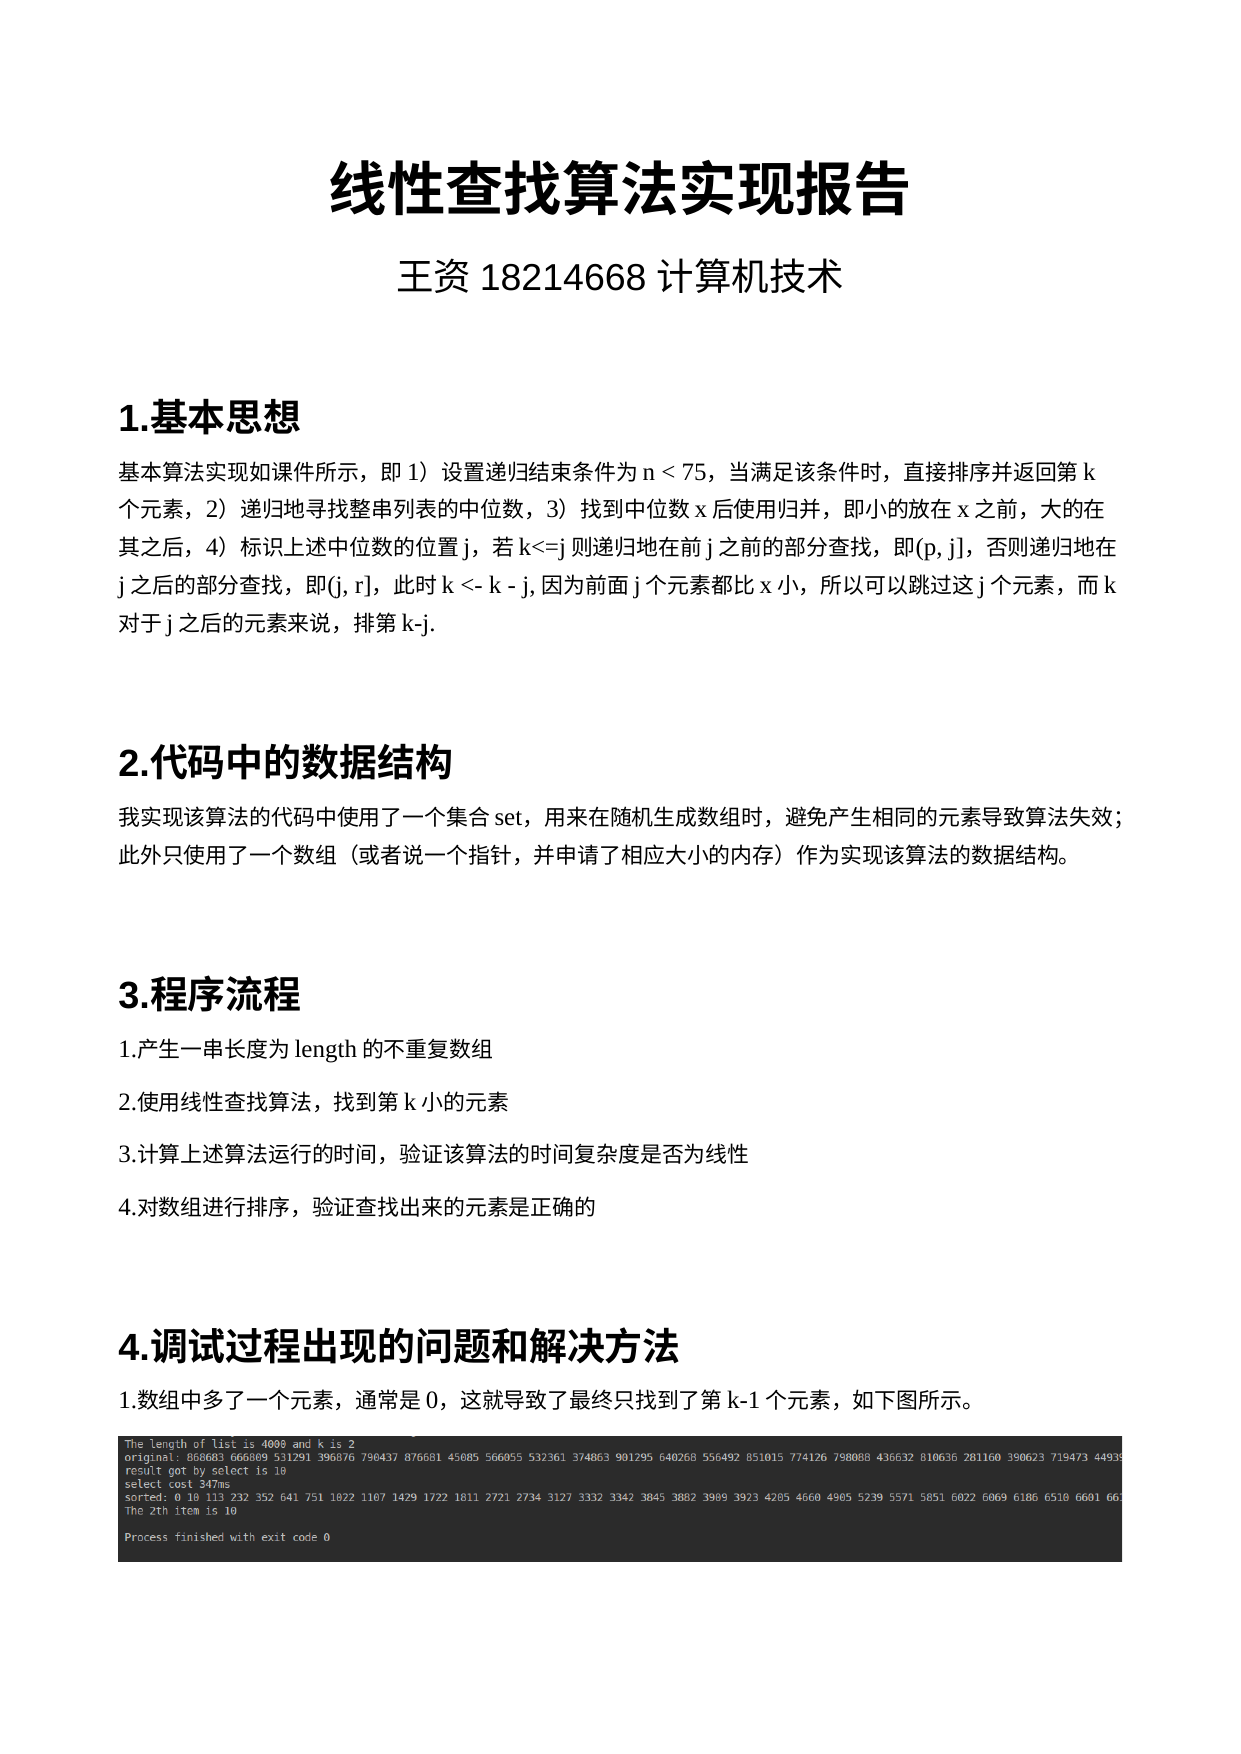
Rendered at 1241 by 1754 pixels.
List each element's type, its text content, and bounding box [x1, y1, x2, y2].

text 1.数组中多了一个元素，通常是0，这就导致了最终只找到了第k-1个元素，如下图所示。 [118, 1383, 1122, 1415]
text 2.使用线性查找算法，找到第k小的元素 [118, 1084, 1122, 1116]
subtitle 王资 18214668 计算机技术 [118, 246, 1122, 301]
text 基本算法实现如课件所示，即1）设置递归结束条件为n < 75，当满足该条件时，直接排序并返回第k个元素，2）递归地寻找整串列表的中位数，3）找到中位数x后使用归并，即小的放在x之前，大的在其之后，4）标识上述中位数的位置j，若k<=j则递归地在前j之前的部分查找，即(p, j]，否则递归地在j之后的部分查找，即(j, r]，此时k <- k - j, 因为前面j个元素都比x小，所以可以跳过这j个元素，而k对于j之后的元素来说，排第k-j. [118, 454, 1122, 638]
subtitle 2.代码中的数据结构 [118, 733, 1122, 788]
title 线性查找算法实现报告 [118, 143, 1122, 228]
subtitle 1.基本思想 [118, 387, 1122, 442]
text 我实现该算法的代码中使用了一个集合set，用来在随机生成数组时，避免产生相同的元素导致算法失效；此外只使用了一个数组（或者说一个指针，并申请了相应大小的内存）作为实现该算法的数据结构。 [118, 800, 1122, 870]
subtitle 3.程序流程 [118, 965, 1122, 1019]
picture [118, 1436, 1123, 1562]
text 4.对数组进行排序，验证查找出来的元素是正确的 [118, 1189, 1122, 1221]
text 1.产生一串长度为length的不重复数组 [118, 1032, 1122, 1064]
text 3.计算上述算法运行的时间，验证该算法的时间复杂度是否为线性 [118, 1137, 1122, 1169]
subtitle 4.调试过程出现的问题和解决方法 [118, 1316, 1122, 1371]
